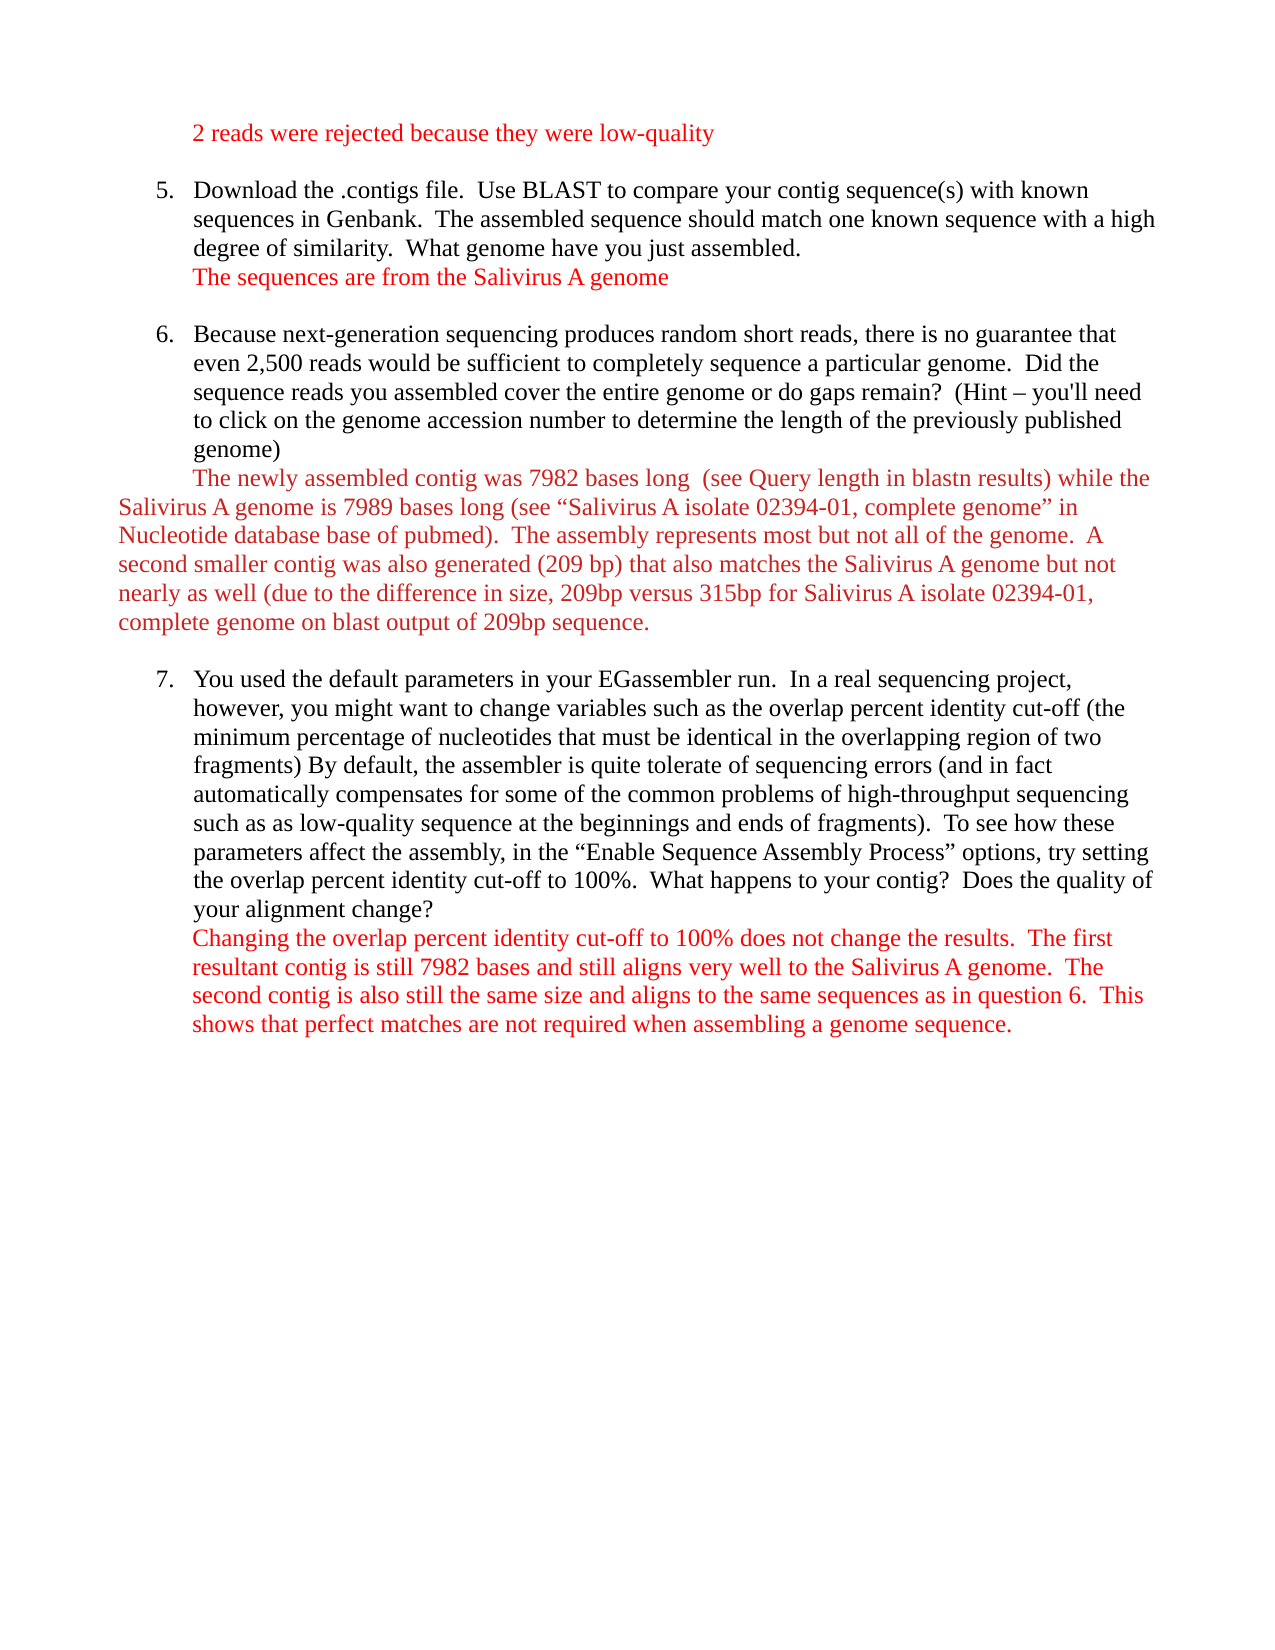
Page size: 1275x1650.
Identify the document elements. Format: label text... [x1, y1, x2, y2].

text 2 reads were rejected because they were low-quality [118, 118, 1157, 147]
list You used the default parameters in your EGassembler run. In a real sequencing project, however, you might want to change variables such as the overlap percent identity cut-off (the minimum percentage of nucleotides that must be identical in the overlapping region of two fragments) By default, the assembler is quite tolerate of sequencing errors (and in fact automatically compensates for some of the common problems of high-throughput sequencing such as as low-quality sequence at the beginnings and ends of fragments). To see how these parameters affect the assembly, in the “Enable Sequence Assembly Process” options, try setting the overlap percent identity cut-off to 100%. What happens to your contig? Does the quality of your alignment change? [156, 664, 1157, 923]
list Download the .contigs file. Use BLAST to compare your contig sequence(s) with known sequences in Genbank. The assembled sequence should match one known sequence with a high degree of similarity. What genome have you just assembled. [156, 176, 1157, 262]
text The sequences are from the Salivirus A genome [118, 262, 1157, 291]
text The newly assembled contig was 7982 bases long (see Query length in blastn results) while the Salivirus A genome is 7989 bases long (see “Salivirus A isolate 02394-01, complete genome” in Nucleotide database base of pubmed). The assembly represents most but not all of the genome. A second smaller contig was also generated (209 bp) that also matches the Salivirus A genome but not nearly as well (due to the difference in size, 209bp versus 315bp for Salivirus A isolate 02394-01, complete genome on blast output of 209bp sequence. [118, 463, 1157, 636]
text Changing the overlap percent identity cut-off to 100% does not change the results. The first resultant contig is still 7982 bases and still aligns very well to the Salivirus A genome. The second contig is also still the same size and aligns to the same sequences as in question 6. This shows that perfect matches are not required when assembling a genome sequence. [118, 923, 1157, 1038]
list Because next-generation sequencing produces random short reads, there is no guarantee that even 2,500 reads would be sufficient to completely sequence a particular genome. Did the sequence reads you assembled cover the entire genome or do gaps remain? (Hint – you'll need to click on the genome accession number to determine the length of the previously published genome) [156, 319, 1157, 463]
